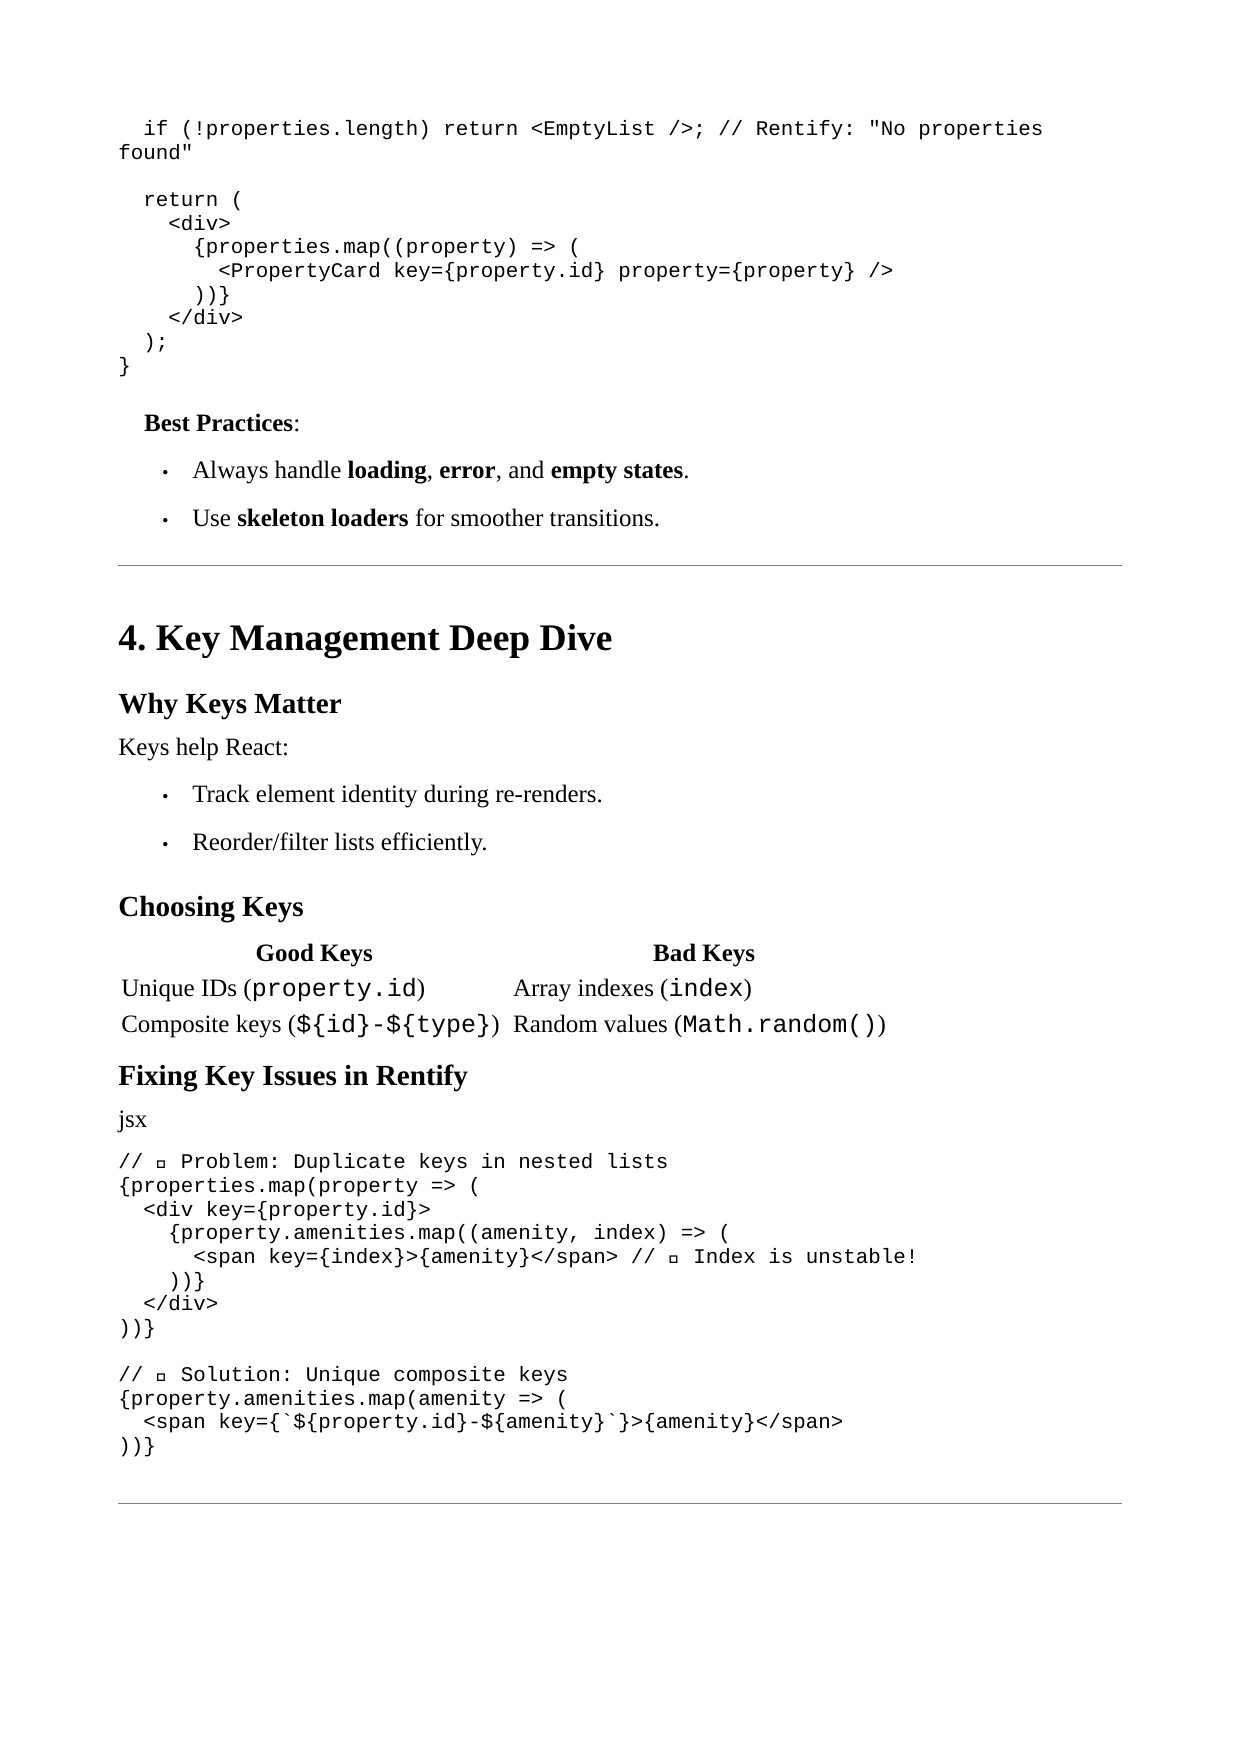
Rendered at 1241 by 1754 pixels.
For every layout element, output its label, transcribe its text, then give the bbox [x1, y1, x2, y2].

text ); [118, 331, 1122, 354]
subtitle 4. Key Management Deep Dive [118, 616, 1122, 659]
list Use skeleton loaders for smoother transitions. [162, 503, 1122, 532]
text </div> [118, 1293, 1122, 1317]
text return ( [118, 189, 1122, 213]
text <div> [118, 213, 1122, 236]
text } [118, 354, 1122, 378]
text 📌 Best Practices: [118, 408, 1122, 436]
text {properties.map((property) => ( [118, 236, 1122, 260]
table_cell Composite keys (${id}-${type}) [118, 1007, 510, 1043]
text // ✅ Solution: Unique composite keys [118, 1364, 1122, 1388]
text <PropertyCard key={property.id} property={property} /> [118, 260, 1122, 284]
subtitle Why Keys Matter [118, 686, 1122, 719]
text {property.amenities.map(amenity => ( [118, 1388, 1122, 1412]
table_header Good Keys [118, 935, 510, 970]
text <div key={property.id}> [118, 1199, 1122, 1222]
text jsx [118, 1104, 1122, 1133]
text if (!properties.length) return <EmptyList />; // Rentify: "No properties found" [118, 118, 1122, 165]
text {property.amenities.map((amenity, index) => ( [118, 1222, 1122, 1246]
text ))} [118, 284, 1122, 307]
table_header Bad Keys [510, 935, 898, 970]
subtitle Choosing Keys [118, 889, 1122, 923]
text Keys help React: [118, 732, 1122, 761]
list Always handle loading, error, and empty states. [162, 455, 1122, 484]
list Reorder/filter lists efficiently. [162, 827, 1122, 856]
text ))} [118, 1270, 1122, 1293]
text // 🚨 Problem: Duplicate keys in nested lists [118, 1151, 1122, 1175]
text <span key={index}>{amenity}</span> // 🚫 Index is unstable! [118, 1246, 1122, 1270]
text </div> [118, 307, 1122, 331]
text ))} [118, 1435, 1122, 1459]
subtitle Fixing Key Issues in Rentify [118, 1058, 1122, 1091]
list Track element identity during re-renders. [162, 779, 1122, 808]
table_cell Array indexes (index) [510, 970, 898, 1007]
text <span key={`${property.id}-${amenity}`}>{amenity}</span> [118, 1412, 1122, 1435]
text {properties.map(property => ( [118, 1175, 1122, 1199]
table_cell Unique IDs (property.id) [118, 970, 510, 1007]
table_cell Random values (Math.random()) [510, 1007, 898, 1043]
text ))} [118, 1317, 1122, 1341]
